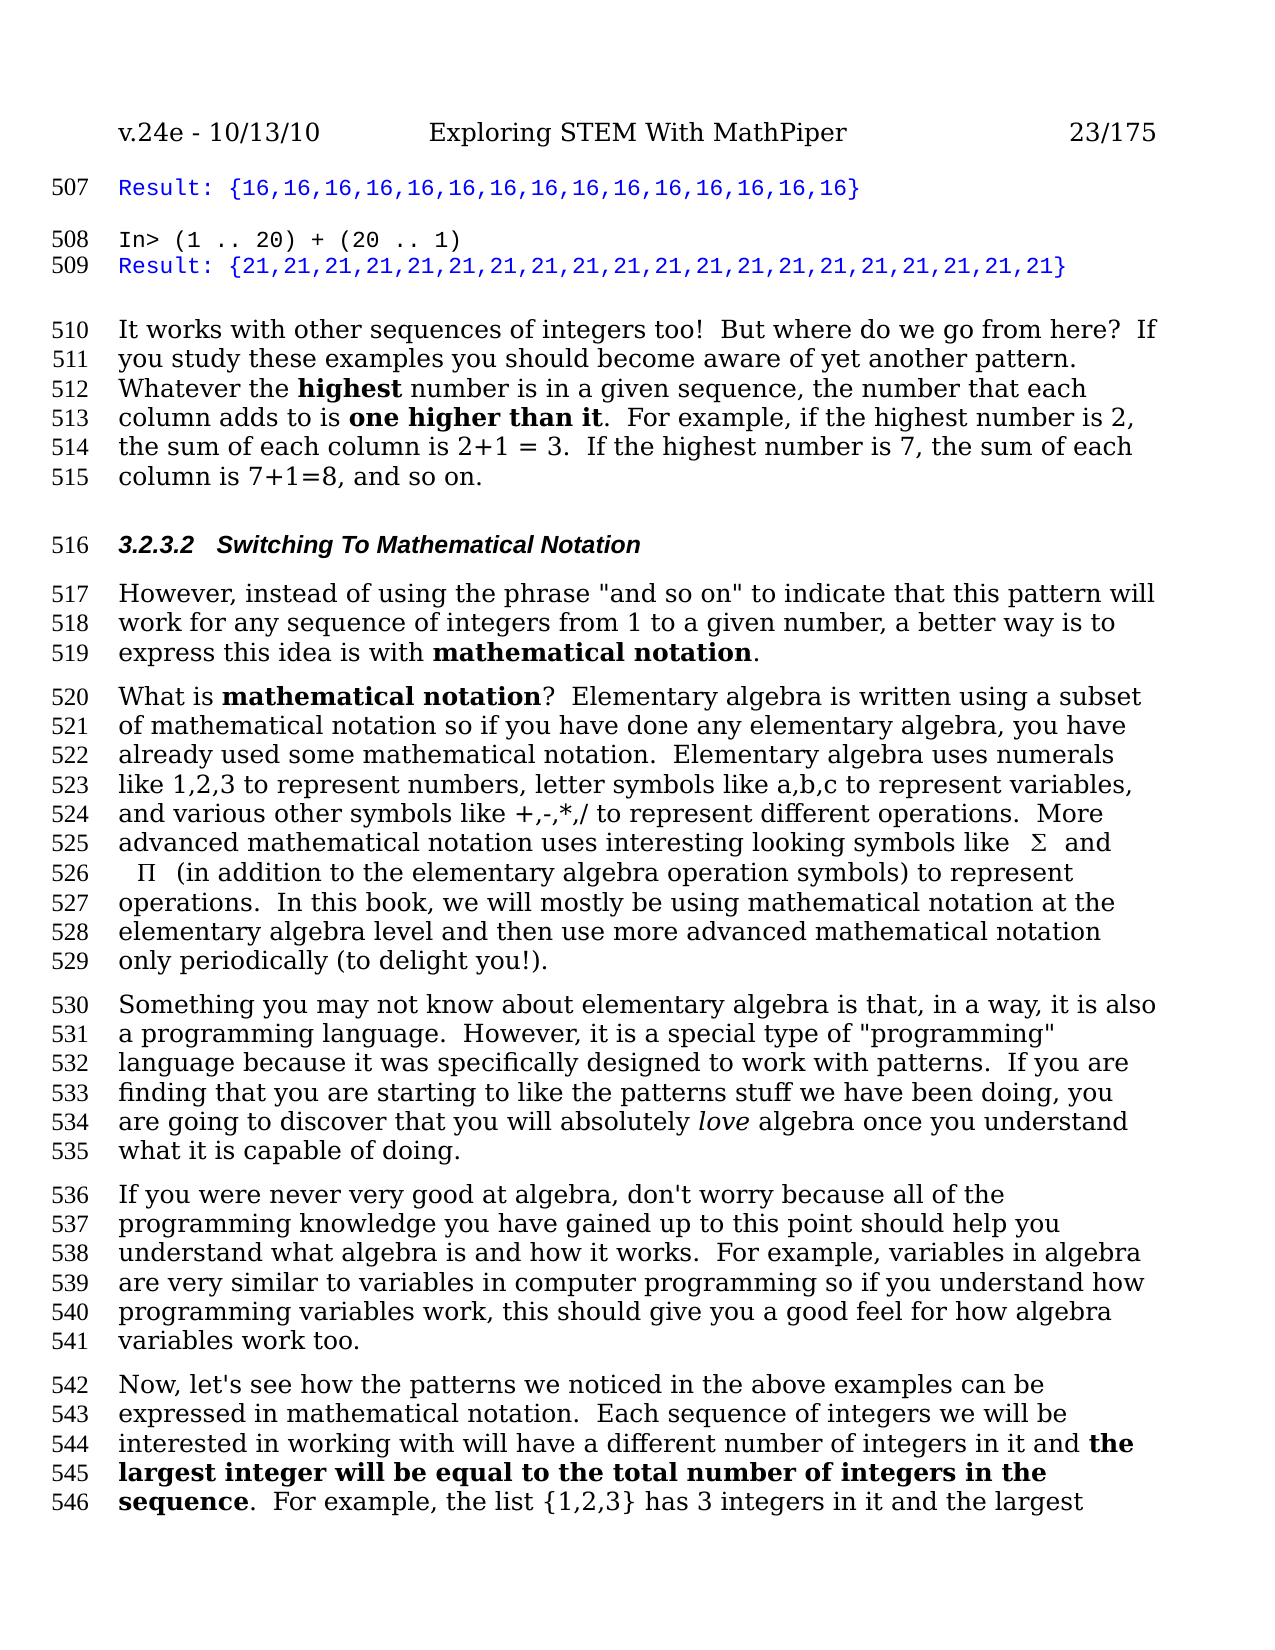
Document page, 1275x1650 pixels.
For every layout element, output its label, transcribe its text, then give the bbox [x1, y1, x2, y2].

text Result: {21,21,21,21,21,21,21,21,21,21,21,21,21,21,21,21,21,21,21,21} [118, 254, 1157, 281]
text What is mathematical notation? Elementary algebra is written using a subset of mathematical notation so if you have done any elementary algebra, you have already used some mathematical notation. Elementary algebra uses numerals like 1,2,3 to represent numbers, letter symbols like a,b,c to represent variables, and various other symbols like +,-,*,/ to represent different operations. More advanced mathematical notation uses interesting looking symbols likeand(in addition to the elementary algebra operation symbols) to represent operations. In this book, we will mostly be using mathematical notation at the elementary algebra level and then use more advanced mathematical notation only periodically (to delight you!). [118, 682, 1157, 975]
text Something you may not know about elementary algebra is that, in a way, it is also a programming language. However, it is a special type of "programming" language because it was specifically designed to work with patterns. If you are finding that you are starting to like the patterns stuff we have been doing, you are going to discover that you will absolutely love algebra once you understand what it is capable of doing. [118, 990, 1157, 1165]
text Result: {16,16,16,16,16,16,16,16,16,16,16,16,16,16,16} [118, 177, 1157, 203]
text If you were never very good at algebra, don't worry because all of the programming knowledge you have gained up to this point should help you understand what algebra is and how it works. For example, variables in algebra are very similar to variables in computer programming so if you understand how programming variables work, this should give you a good feel for how algebra variables work too. [118, 1180, 1157, 1355]
text Now, let's see how the patterns we noticed in the above examples can be expressed in mathematical notation. Each sequence of integers we will be interested in working with will have a different number of integers in it and the largest integer will be equal to the total number of integers in the sequence. For example, the list {1,2,3} has 3 integers in it and the largest [118, 1370, 1157, 1517]
subtitle Switching To Mathematical Notation [118, 530, 1157, 558]
text It works with other sequences of integers too! But where do we go from here? If you study these examples you should become aware of yet another pattern. Whatever the highest number is in a given sequence, the number that each column adds to is one higher than it. For example, if the highest number is 2, the sum of each column is 2+1 = 3. If the highest number is 7, the sum of each column is 7+1=8, and so on. [118, 315, 1157, 491]
text However, instead of using the phrase "and so on" to indicate that this pattern will work for any sequence of integers from 1 to a given number, a better way is to express this idea is with mathematical notation. [118, 579, 1157, 667]
text In> (1 .. 20) + (20 .. 1) [118, 229, 1157, 254]
